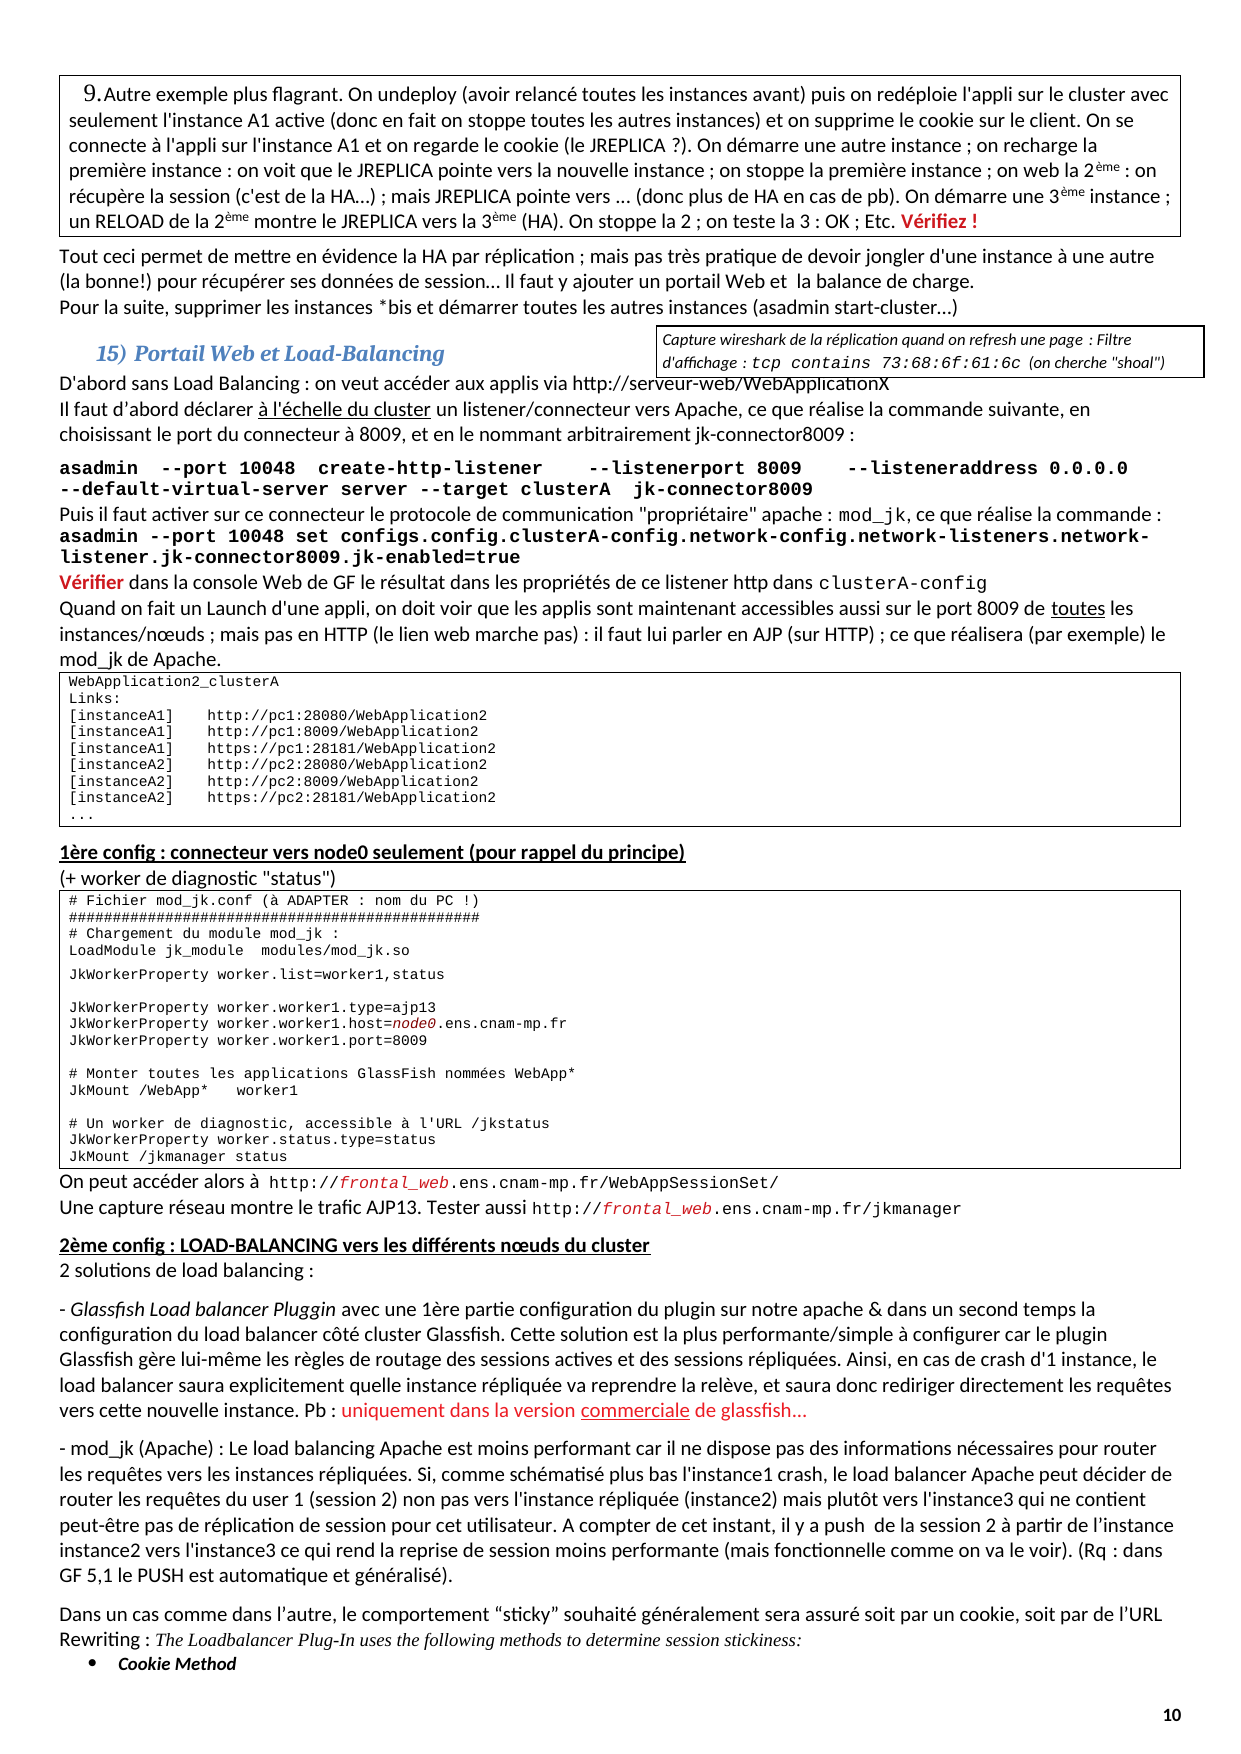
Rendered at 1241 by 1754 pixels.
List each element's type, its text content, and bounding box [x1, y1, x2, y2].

text Quand on fait un Launch d'une appli, on doit voir que les applis sont maintenant accessibles aussi sur le port 8009 de toutes les instances/nœuds ; mais pas en HTTP (le lien web marche pas) : il faut lui parler en AJP (sur HTTP) ; ce que réalisera (par exemple) le mod_jk de Apache. [59, 595, 1181, 672]
text [instanceA2] https://pc2:28181/WebApplication2 [60, 787, 1180, 804]
text Links: [60, 688, 1180, 705]
text Dans un cas comme dans l’autre, le comportement “sticky” souhaité généralement sera assuré soit par un cookie, soit par de l’URL Rewriting : The Loadbalancer Plug-In uses the following methods to determine session stickiness: [59, 1601, 1181, 1652]
text On peut accéder alors à http://frontal_web.ens.cnam-mp.fr/WebAppSessionSet/ [59, 1169, 1181, 1194]
text Une capture réseau montre le trafic AJP13. Tester aussi http://frontal_web.ens.cnam-mp.fr/jkmanager [59, 1194, 1181, 1219]
text Puis il faut activer sur ce connecteur le protocole de communication "propriétaire" apache : mod_jk, ce que réalise la commande : [59, 501, 1181, 527]
text WebApplication2_clusterA [60, 673, 1180, 688]
text # Fichier mod_jk.conf (à ADAPTER : nom du PC !) [60, 891, 1180, 907]
text Il faut d’abord déclarer à l'échelle du cluster un listener/connecteur vers Apache, ce que réalise la commande suivante, en choisissant le port du connecteur à 8009, et en le nommant arbitrairement jk-connector8009 : [59, 396, 1181, 447]
text [instanceA1] http://pc1:8009/WebApplication2 [60, 721, 1180, 738]
text JkMount /WebApp* worker1 [60, 1080, 1180, 1099]
text JkMount /jkmanager status [60, 1146, 1180, 1168]
subtitle Portail Web et Load-Balancing [97, 340, 656, 367]
text # Monter toutes les applications GlassFish nommées WebApp* [60, 1063, 1180, 1080]
text 2ème config : LOAD-BALANCING vers les différents nœuds du cluster [59, 1232, 1181, 1258]
text Vérifier dans la console Web de GF le résultat dans les propriétés de ce listener http dans clusterA-config [59, 569, 1181, 595]
text ############################################### [60, 907, 1180, 923]
text JkWorkerProperty worker.worker1.port=8009 [60, 1030, 1180, 1050]
text Pour la suite, supprimer les instances *bis et démarrer toutes les autres instances (asadmin start-cluster…) [59, 294, 1181, 319]
text 2 solutions de load balancing : [59, 1258, 1181, 1283]
text 1ère config : connecteur vers node0 seulement (pour rappel du principe) [59, 839, 1181, 865]
text - Glassfish Load balancer Pluggin avec une 1ère partie configuration du plugin sur notre apache & dans un second temps la configuration du load balancer côté cluster Glassfish. Cette solution est la plus performante/simple à configurer car le plugin Glassfish gère lui-même les règles de routage des sessions actives et des sessions répliquées. Ainsi, en cas de crash d'1 instance, le load balancer saura explicitement quelle instance répliquée va reprendre la relève, et saura donc rediriger directement les requêtes vers cette nouvelle instance. Pb : uniquement dans la version commerciale de glassfish... [59, 1296, 1181, 1423]
text asadmin --port 10048 set configs.config.clusterA-config.network-config.network-listeners.network-listener.jk-connector8009.jk-enabled=true [59, 527, 1181, 569]
text LoadModule jk_module modules/mod_jk.so [60, 940, 1180, 960]
text [instanceA1] http://pc1:28080/WebApplication2 [60, 705, 1180, 721]
text # Un worker de diagnostic, accessible à l'URL /jkstatus [60, 1113, 1180, 1129]
text asadmin --port 10048 create-http-listener --listenerport 8009 --listeneraddress 0.0.0.0 --default-virtual-server server --target clusterA jk-connector8009 [59, 459, 1181, 501]
text JkWorkerProperty worker.worker1.type=ajp13 [60, 997, 1180, 1013]
subtitle [657, 327, 1203, 377]
text - mod_jk (Apache) : Le load balancing Apache est moins performant car il ne dispose pas des informations nécessaires pour router les requêtes vers les instances répliquées. Si, comme schématisé plus bas l'instance1 crash, le load balancer Apache peut décider de router les requêtes du user 1 (session 2) non pas vers l'instance répliquée (instance2) mais plutôt vers l'instance3 qui ne contient peut-être pas de réplication de session pour cet utilisateur. A compter de cet instant, il y a push de la session 2 à partir de l’instance instance2 vers l'instance3 ce qui rend la reprise de session moins performante (mais fonctionnelle comme on va le voir). (Rq : dans GF 5,1 le PUSH est automatique et généralisé). [59, 1436, 1181, 1588]
text JkWorkerProperty worker.list=worker1,status [60, 964, 1180, 983]
text JkWorkerProperty worker.worker1.host=node0.ens.cnam-mp.fr [60, 1013, 1180, 1030]
text Capture wireshark de la réplication quand on refresh une page : Filtre d'affichage : tcp contains 73:68:6f:61:6c (on cherche "shoal") [662, 329, 1198, 373]
text [instanceA2] http://pc2:8009/WebApplication2 [60, 771, 1180, 787]
text Tout ceci permet de mettre en évidence la HA par réplication ; mais pas très pratique de devoir jongler d'une instance à une autre (la bonne!) pour récupérer ses données de session… Il faut y ajouter un portail Web et la balance de charge. [59, 243, 1181, 294]
text ... [60, 804, 1180, 826]
list Cookie Method [59, 1652, 1181, 1674]
text (+ worker de diagnostic "status") [59, 865, 1181, 890]
text JkWorkerProperty worker.status.type=status [60, 1129, 1180, 1146]
text [instanceA2] http://pc2:28080/WebApplication2 [60, 754, 1180, 771]
list Autre exemple plus flagrant. On undeploy (avoir relancé toutes les instances avant) puis on redéploie l'appli sur le cluster avec seulement l'instance A1 active (donc en fait on stoppe toutes les autres instances) et on supprime le cookie sur le client. On se connecte à l'appli sur l'instance A1 et on regarde le cookie (le JREPLICA ?). On démarre une autre instance ; on recharge la première instance : on voit que le JREPLICA pointe vers la nouvelle instance ; on stoppe la première instance ; on web la 2ème : on récupère la session (c'est de la HA…) ; mais JREPLICA pointe vers ... (donc plus de HA en cas de pb). On démarre une 3ème instance ; un RELOAD de la 2ème montre le JREPLICA vers la 3ème (HA). On stoppe la 2 ; on teste la 3 : OK ; Etc. Vérifiez ! [60, 76, 1180, 236]
text # Chargement du module mod_jk : [60, 923, 1180, 940]
text [instanceA1] https://pc1:28181/WebApplication2 [60, 738, 1180, 754]
text D'abord sans Load Balancing : on veut accéder aux applis via http://serveur-web/WebApplicationX [59, 371, 1181, 396]
